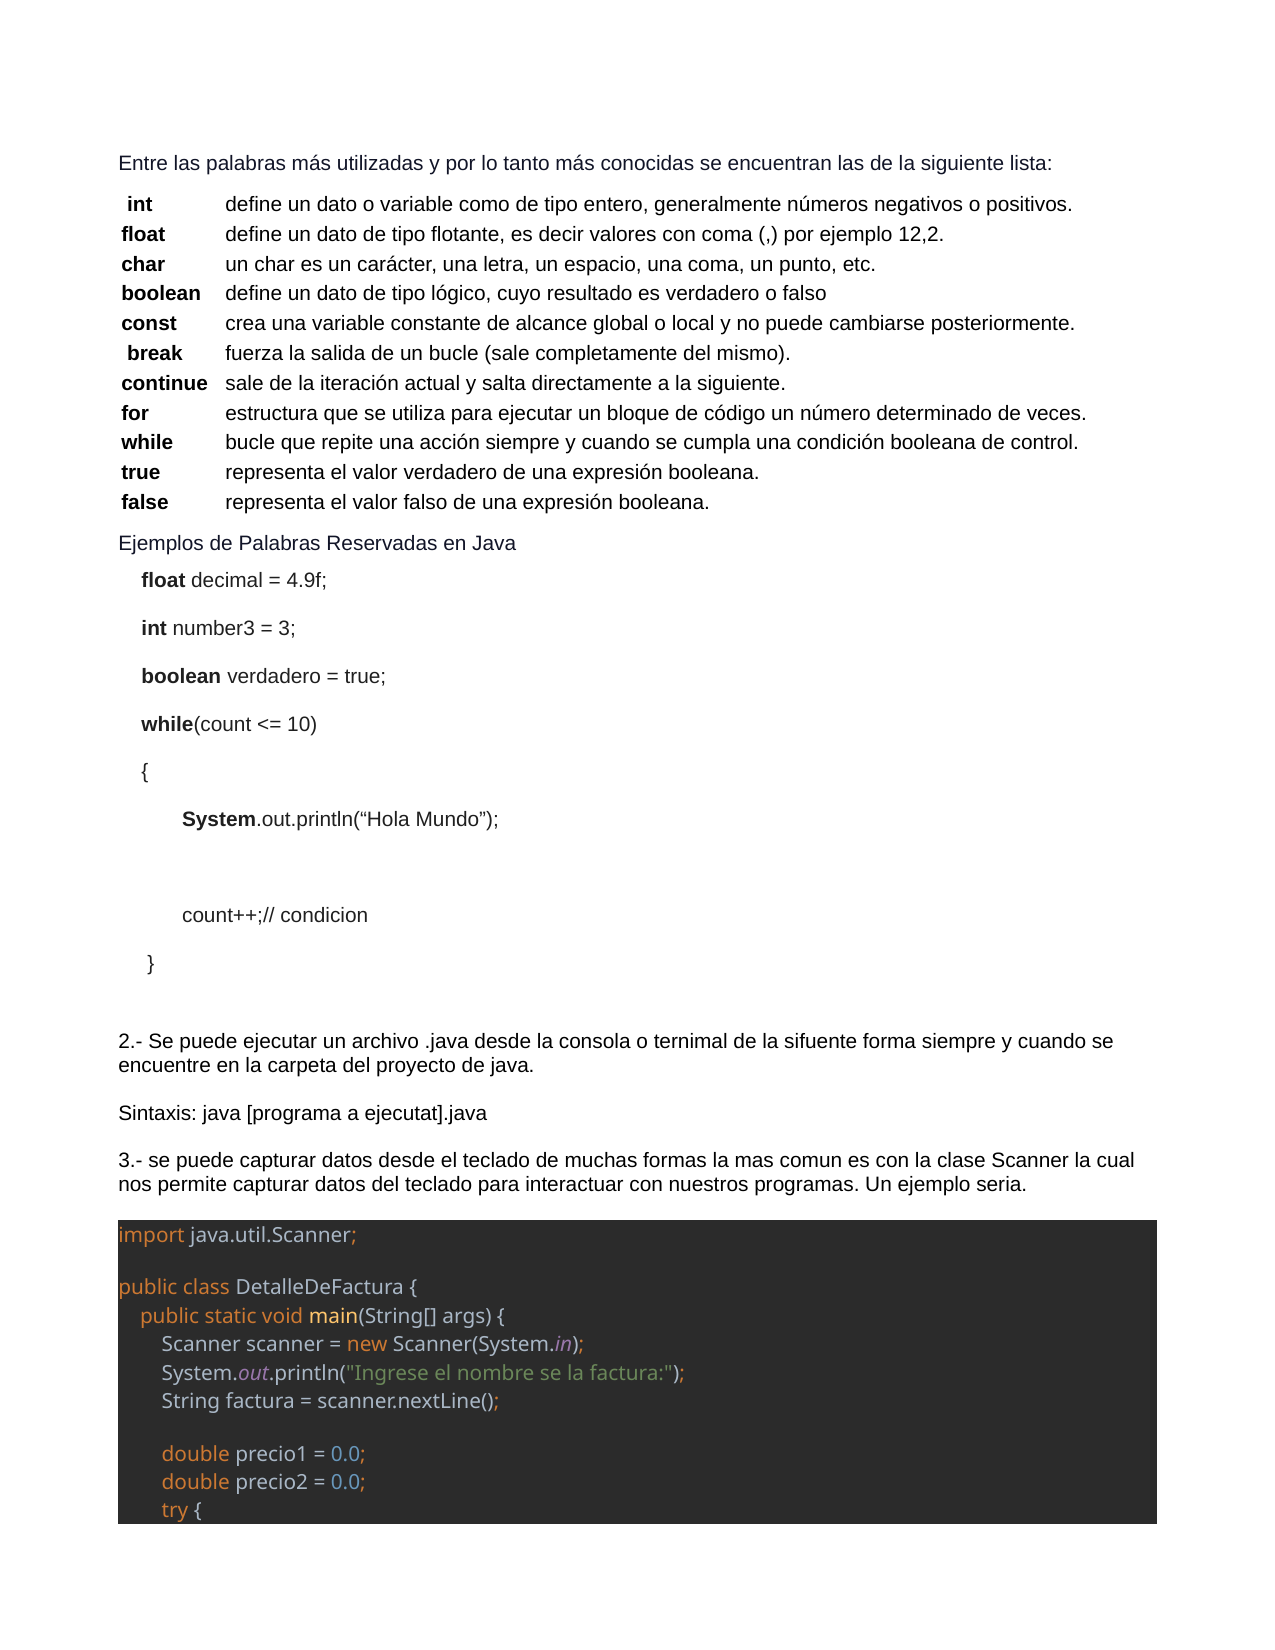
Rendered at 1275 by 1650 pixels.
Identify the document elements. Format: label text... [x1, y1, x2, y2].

table_cell define un dato de tipo flotante, es decir valores con coma (,) por ejemplo 12,2. [222, 219, 1157, 248]
text boolean verdadero = true; [118, 663, 1157, 687]
table_cell float [118, 219, 222, 248]
table_cell define un dato de tipo lógico, cuyo resultado es verdadero o falso [222, 278, 1157, 308]
text } [118, 951, 1157, 975]
table_header define un dato o variable como de tipo entero, generalmente números negativos o positivos. [222, 189, 1157, 219]
table_cell crea una variable constante de alcance global o local y no puede cambiarse posteriormente. [222, 308, 1157, 338]
text import java.util.Scanner; public class DetalleDeFactura { public static void main(String[] args) { Scanner scanner = new Scanner(System.in); System.out.println("Ingrese el nombre se la factura:"); String factura = scanner.nextLine(); double precio1 = 0.0; double precio2 = 0.0; try { [118, 1220, 1157, 1524]
text count++;// condicion [118, 903, 1157, 927]
table_cell false [118, 487, 222, 517]
subtitle Ejemplos de Palabras Reservadas en Java [118, 531, 1157, 555]
table_cell continue [118, 368, 222, 397]
table_cell char [118, 249, 222, 278]
text 2.- Se puede ejecutar un archivo .java desde la consola o ternimal de la sifuente forma siempre y cuando se encuentre en la carpeta del proyecto de java. [118, 1028, 1157, 1076]
table_cell while [118, 427, 222, 457]
table_cell fuerza la salida de un bucle (sale completamente del mismo). [222, 338, 1157, 368]
text 3.- se puede capturar datos desde el teclado de muchas formas la mas comun es con la clase Scanner la cual nos permite capturar datos del teclado para interactuar con nuestros programas. Un ejemplo seria. [118, 1148, 1157, 1196]
table_cell estructura que se utiliza para ejecutar un bloque de código un número determinado de veces. [222, 398, 1157, 427]
table_cell representa el valor falso de una expresión booleana. [222, 487, 1157, 517]
table_cell true [118, 457, 222, 487]
text int number3 = 3; [118, 616, 1157, 639]
table_cell representa el valor verdadero de una expresión booleana. [222, 457, 1157, 487]
table_header int [118, 189, 222, 219]
text float decimal = 4.9f; [118, 568, 1157, 592]
text System.out.println(“Hola Mundo”); [118, 807, 1157, 831]
table_cell un char es un carácter, una letra, un espacio, una coma, un punto, etc. [222, 249, 1157, 278]
table_cell sale de la iteración actual y salta directamente a la siguiente. [222, 368, 1157, 397]
text Sintaxis: java [programa a ejecutat].java [118, 1100, 1157, 1124]
text Entre las palabras más utilizadas y por lo tanto más conocidas se encuentran las de la siguiente lista: [118, 118, 1157, 174]
table_cell boolean [118, 278, 222, 308]
table_cell for [118, 398, 222, 427]
text { [118, 759, 1157, 783]
table_cell const [118, 308, 222, 338]
text while(count <= 10) [118, 711, 1157, 735]
table_cell break [118, 338, 222, 368]
table_cell bucle que repite una acción siempre y cuando se cumpla una condición booleana de control. [222, 427, 1157, 457]
